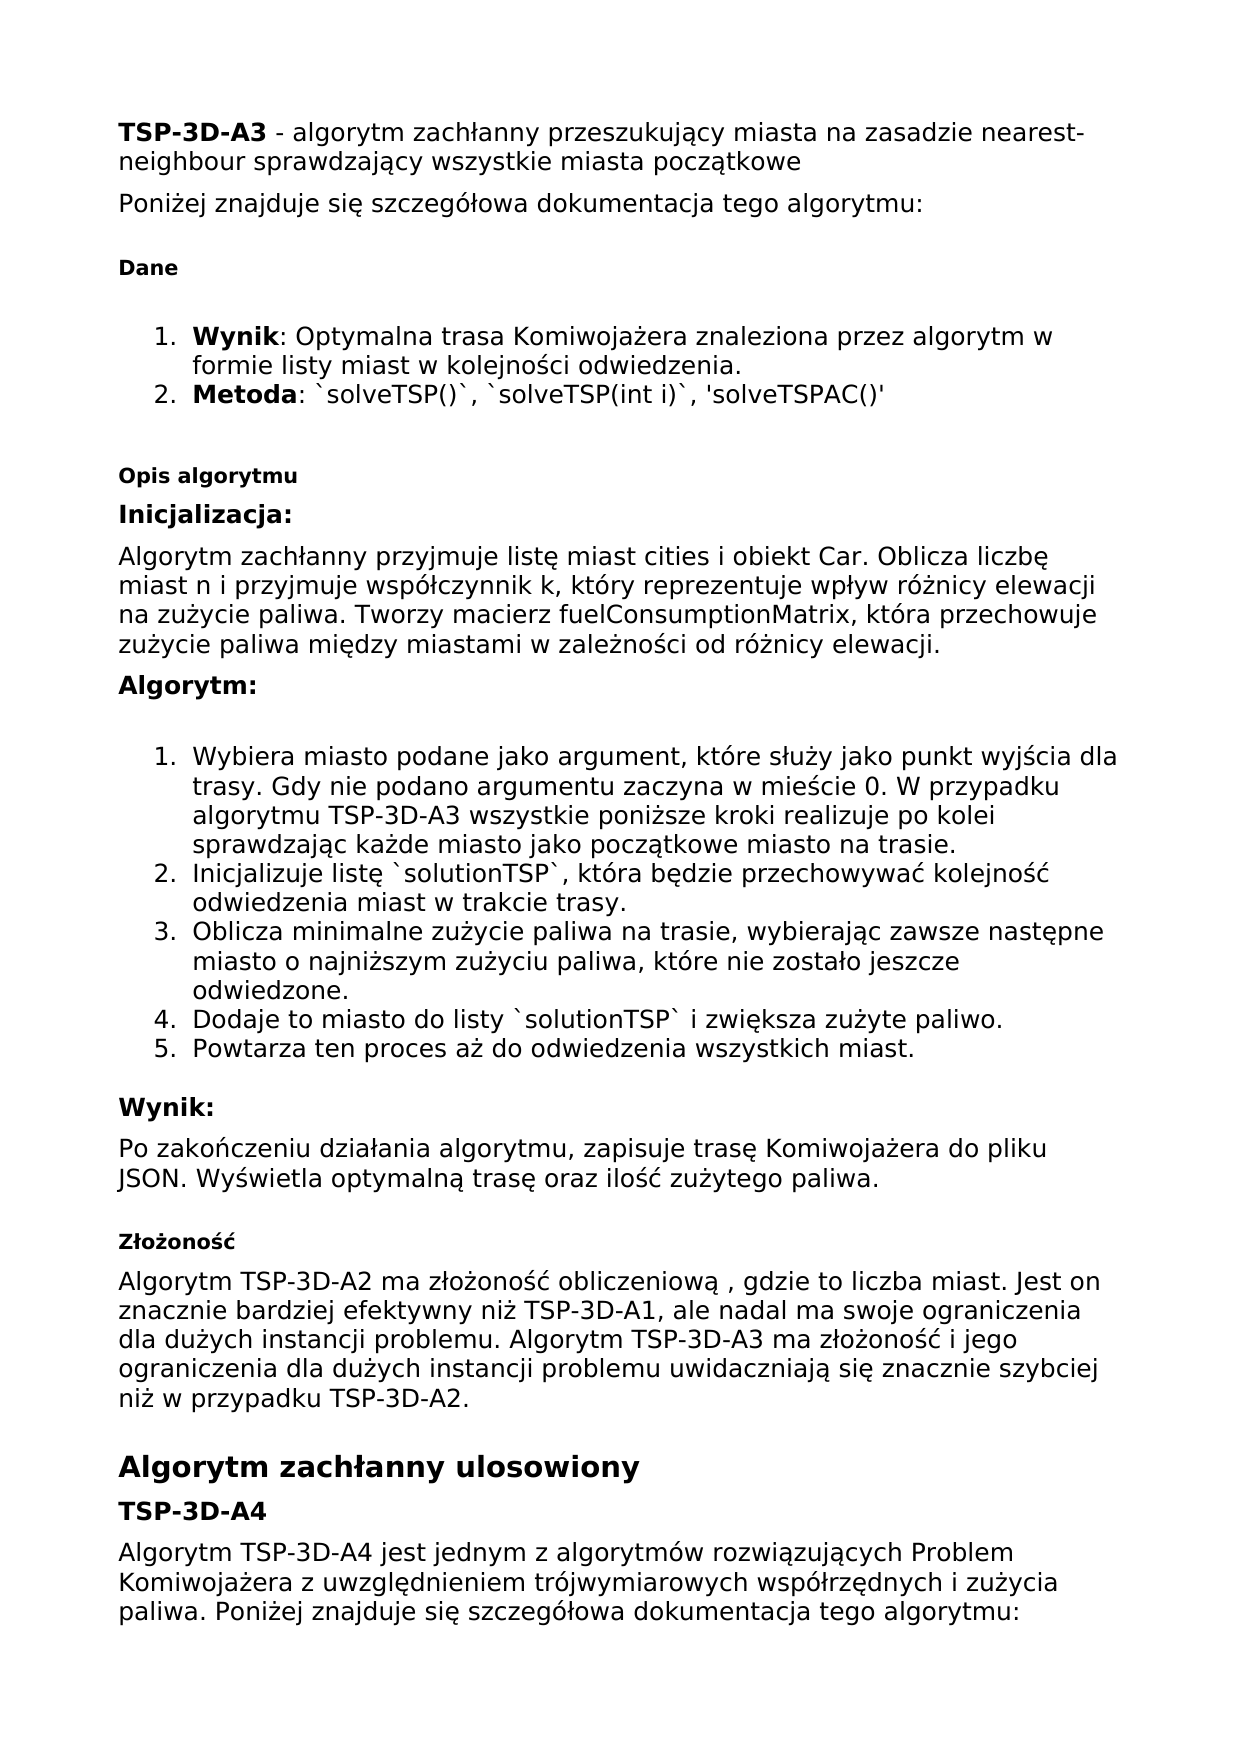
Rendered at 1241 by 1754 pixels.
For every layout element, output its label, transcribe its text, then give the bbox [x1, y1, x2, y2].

list Dodaje to miasto do listy `solutionTSP` i zwiększa zużyte paliwo. [177, 1005, 1122, 1034]
text Inicjalizacja: [118, 501, 1122, 530]
list Metoda: `solveTSP()`, `solveTSP(int i)`, 'solveTSPAC()' [177, 380, 1122, 409]
list Inicjalizuje listę `solutionTSP`, która będzie przechowywać kolejność odwiedzenia miast w trakcie trasy. [177, 859, 1122, 918]
subtitle Algorytm zachłanny ulosowiony [118, 1451, 1122, 1484]
text Algorytm TSP-3D-A2 ma złożoność obliczeniową , gdzie to liczba miast. Jest on znacznie bardziej efektywny niż TSP-3D-A1, ale nadal ma swoje ograniczenia dla dużych instancji problemu. Algorytm TSP-3D-A3 ma złożoność i jego ograniczenia dla dużych instancji problemu uwidaczniają się znacznie szybciej niż w przypadku TSP-3D-A2. [118, 1267, 1122, 1413]
text Algorytm: [118, 671, 1122, 701]
subtitle Złożoność [118, 1230, 1122, 1255]
list Oblicza minimalne zużycie paliwa na trasie, wybierając zawsze następne miasto o najniższym zużyciu paliwa, które nie zostało jeszcze odwiedzone. [177, 918, 1122, 1005]
list Wynik: Optymalna trasa Komiwojażera znaleziona przez algorytm w formie listy miast w kolejności odwiedzenia. [177, 322, 1122, 380]
text TSP-3D-A3 - algorytm zachłanny przeszukujący miasta na zasadzie nearest-neighbour sprawdzający wszystkie miasta początkowe [118, 118, 1122, 176]
subtitle Dane [118, 256, 1122, 280]
text Po zakończeniu działania algorytmu, zapisuje trasę Komiwojażera do pliku JSON. Wyświetla optymalną trasę oraz ilość zużytego paliwa. [118, 1134, 1122, 1193]
list Wybiera miasto podane jako argument, które służy jako punkt wyjścia dla trasy. Gdy nie podano argumentu zaczyna w mieście 0. W przypadku algorytmu TSP-3D-A3 wszystkie poniższe kroki realizuje po kolei sprawdzając każde miasto jako początkowe miasto na trasie. [177, 743, 1122, 859]
subtitle Opis algorytmu [118, 464, 1122, 488]
text TSP-3D-A4 [118, 1497, 1122, 1526]
text Wynik: [118, 1093, 1122, 1122]
list Powtarza ten proces aż do odwiedzenia wszystkich miast. [177, 1034, 1122, 1063]
text Algorytm TSP-3D-A4 jest jednym z algorytmów rozwiązujących Problem Komiwojażera z uwzględnieniem trójwymiarowych współrzędnych i zużycia paliwa. Poniżej znajduje się szczegółowa dokumentacja tego algorytmu: [118, 1539, 1122, 1626]
text Algorytm zachłanny przyjmuje listę miast cities i obiekt Car. Oblicza liczbę miast n i przyjmuje współczynnik k, który reprezentuje wpływ różnicy elewacji na zużycie paliwa. Tworzy macierz fuelConsumptionMatrix, która przechowuje zużycie paliwa między miastami w zależności od różnicy elewacji. [118, 542, 1122, 659]
text Poniżej znajduje się szczegółowa dokumentacja tego algorytmu: [118, 189, 1122, 218]
